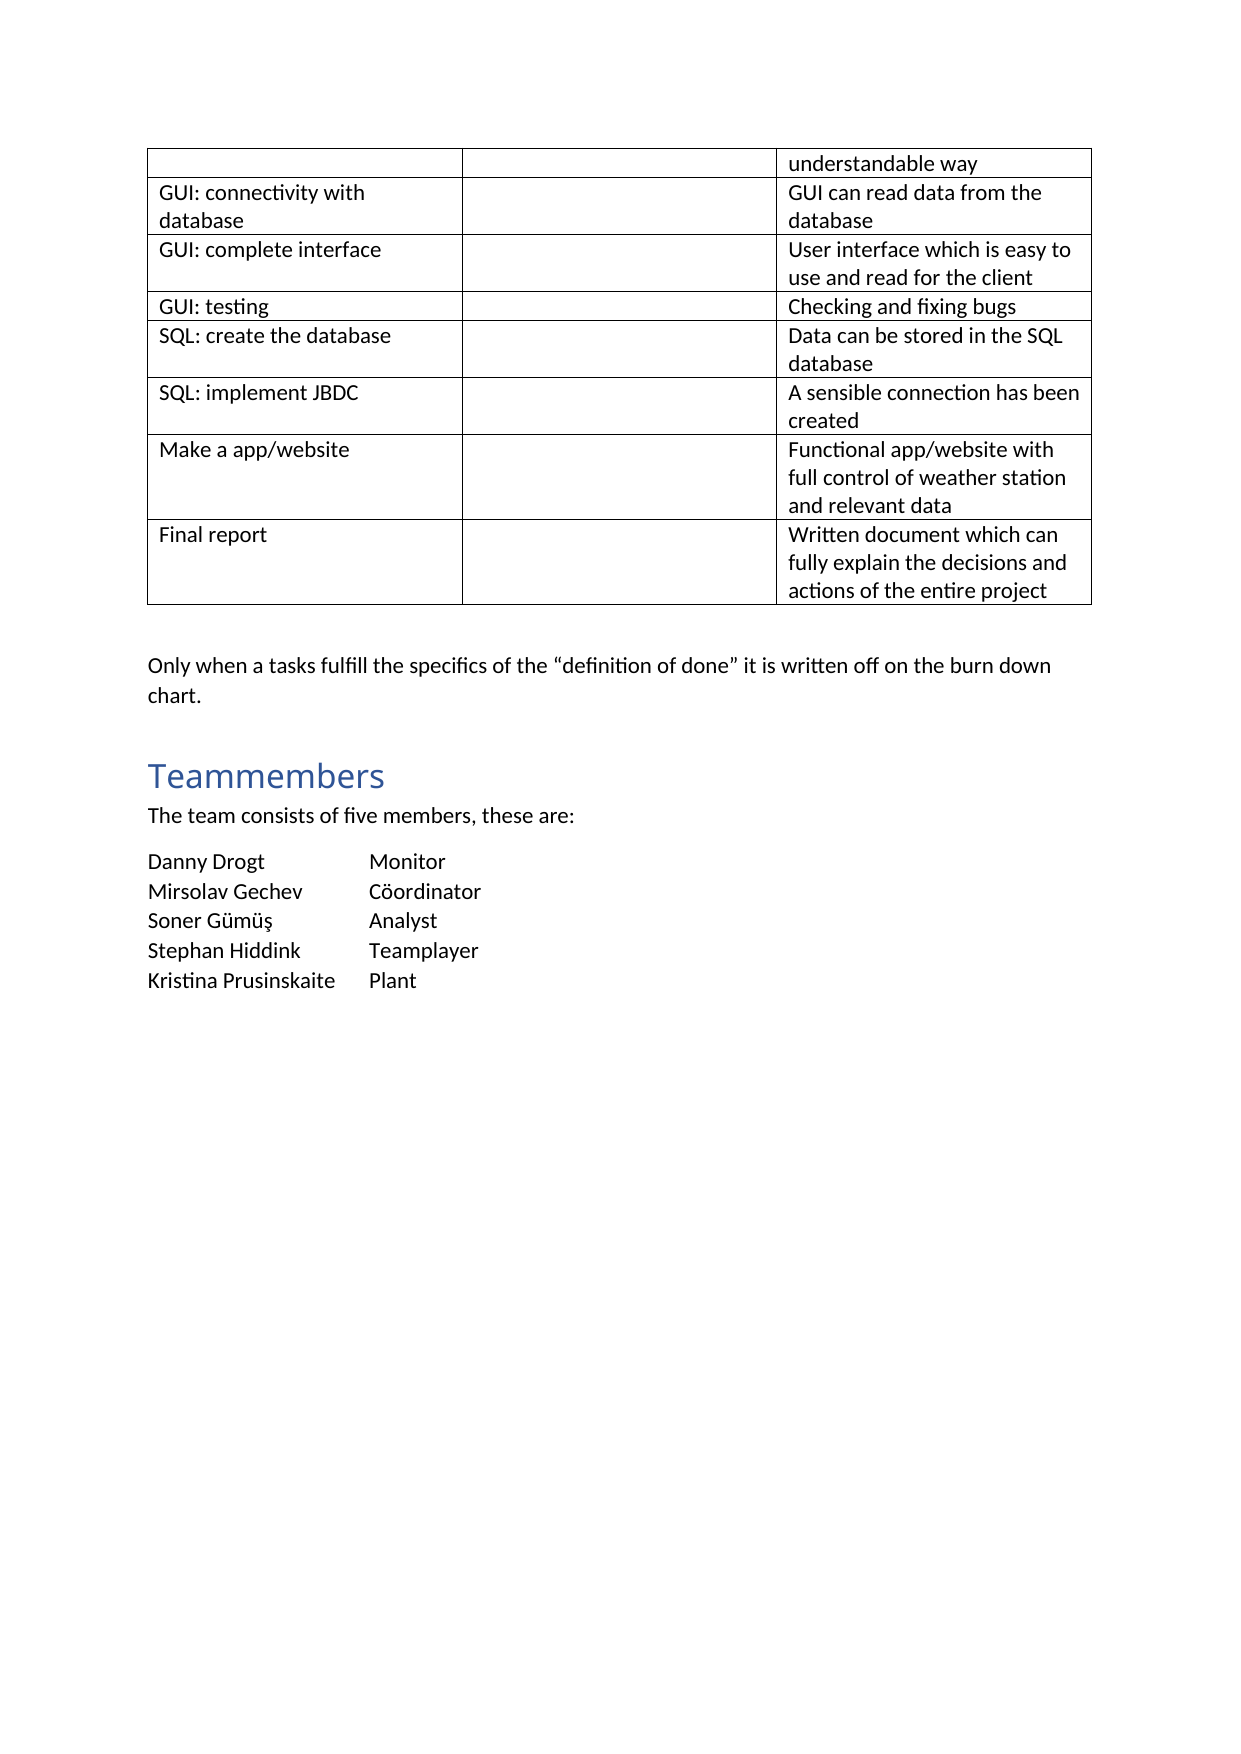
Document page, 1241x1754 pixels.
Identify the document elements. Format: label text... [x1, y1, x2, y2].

table_cell SQL: create the database [148, 321, 462, 377]
text Only when a tasks fulfill the specifics of the “definition of done” it is written off on the burn down chart. [148, 652, 1093, 709]
subtitle Teammembers [148, 753, 1093, 798]
table_cell Written document which can fully explain the decisions and actions of the entire project [777, 520, 1091, 604]
table_cell [463, 292, 776, 320]
table_cell [463, 235, 776, 291]
table_cell [463, 435, 776, 519]
table_cell [463, 520, 776, 604]
table_cell [463, 321, 776, 377]
table_cell Final report [148, 520, 462, 604]
table_cell [463, 149, 776, 177]
table_cell understandable way [777, 149, 1091, 177]
table_cell User interface which is easy to use and read for the client [777, 235, 1091, 291]
table_cell GUI can read data from the database [777, 178, 1091, 234]
table_cell GUI: complete interface [148, 235, 462, 291]
table_cell [463, 378, 776, 434]
table_cell GUI: connectivity with database [148, 178, 462, 234]
table_cell Checking and fixing bugs [777, 292, 1091, 320]
text Danny Drogt Monitor Mirsolav Gechev Cöordinator Soner Gümüş Analyst Stephan Hiddink Teamplayer Kristina Prusinskaite Plant [148, 847, 1093, 1083]
table_cell [148, 149, 462, 177]
text The team consists of five members, these are: [148, 801, 1093, 829]
table_cell A sensible connection has been created [777, 378, 1091, 434]
table_cell GUI: testing [148, 292, 462, 320]
table_cell SQL: implement JBDC [148, 378, 462, 434]
table_cell [463, 178, 776, 234]
table_cell Make a app/website [148, 435, 462, 519]
table_cell Data can be stored in the SQL database [777, 321, 1091, 377]
table_cell Functional app/website with full control of weather station and relevant data [777, 435, 1091, 519]
